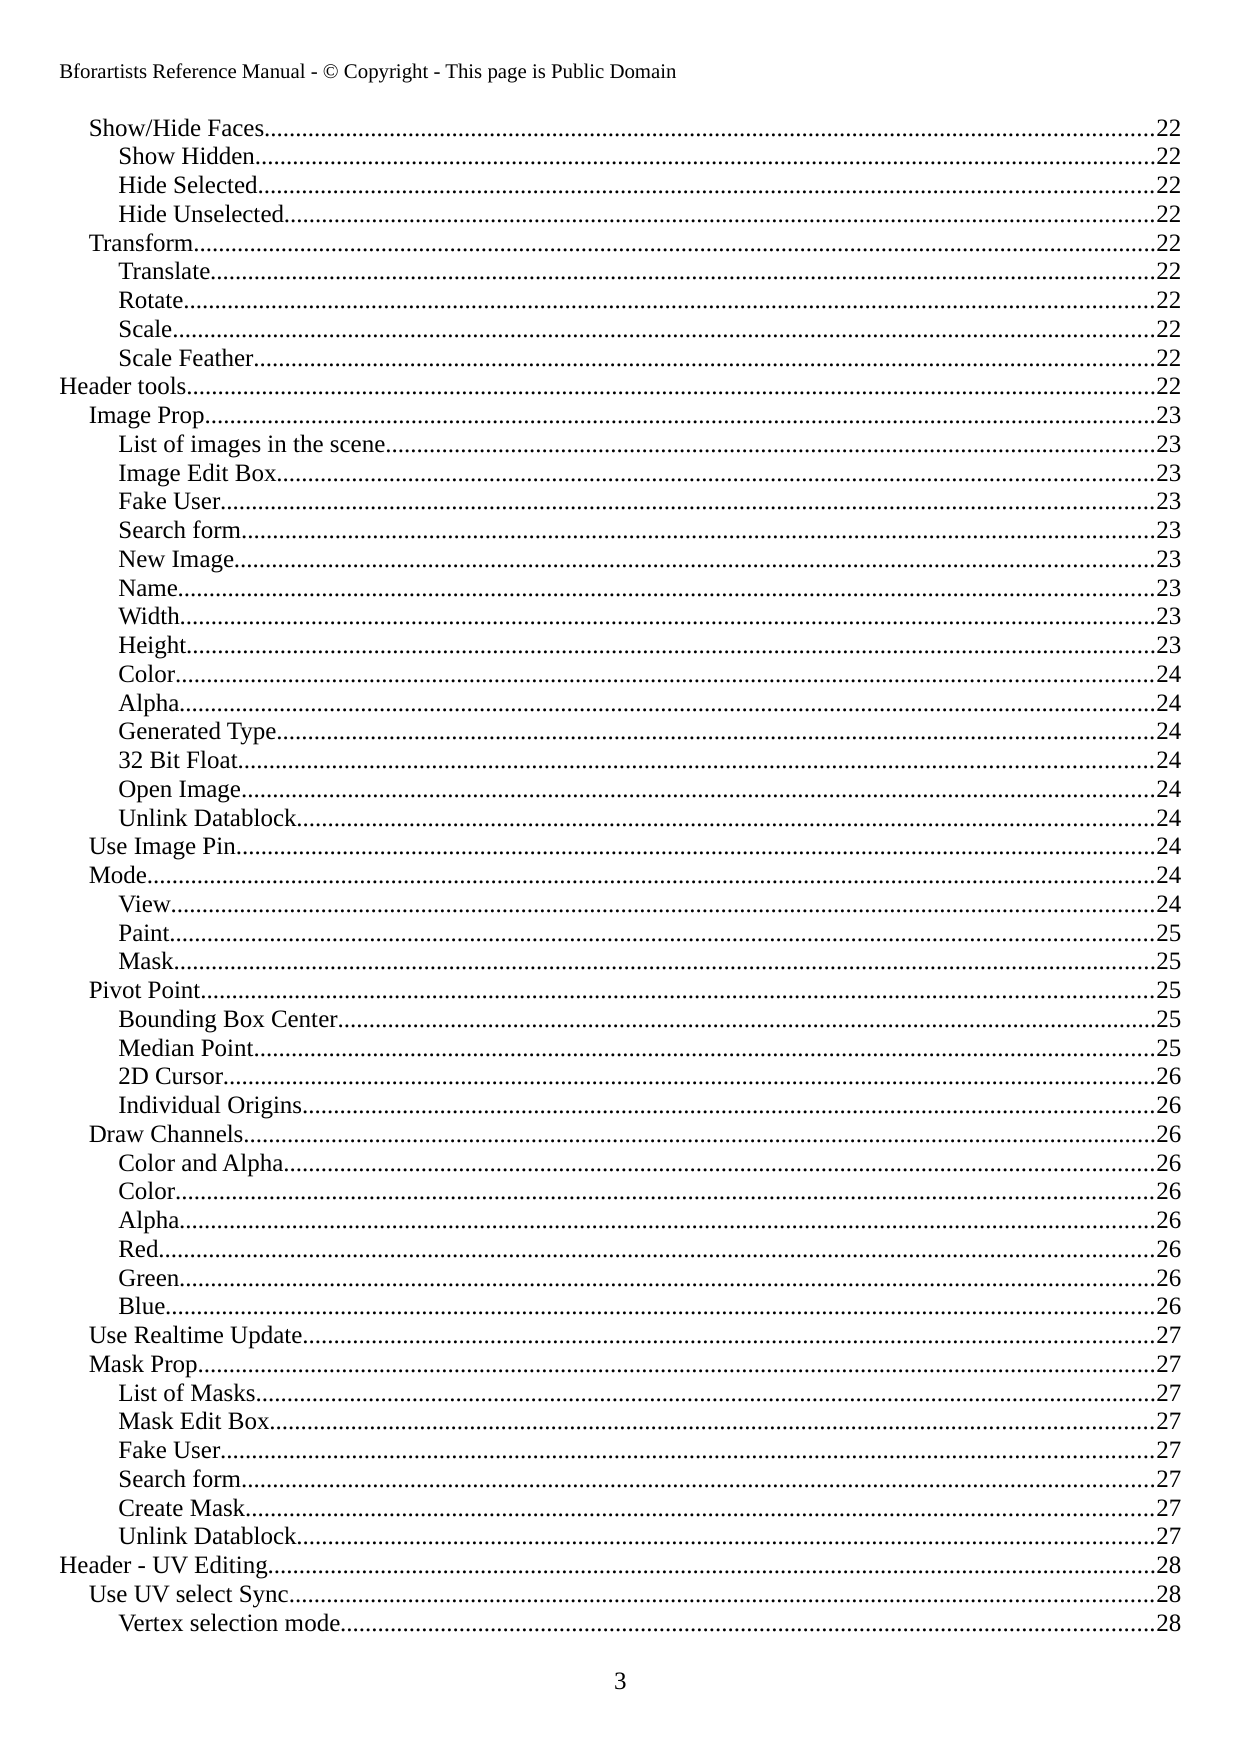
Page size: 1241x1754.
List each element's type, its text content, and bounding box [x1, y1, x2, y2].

text Individual Origins 26 [118, 1090, 1181, 1119]
text 2D Cursor 26 [118, 1061, 1181, 1090]
text Height 23 [118, 630, 1181, 659]
text Mode 24 [88, 860, 1181, 889]
text Use UV select Sync 28 [88, 1579, 1181, 1608]
text Alpha 26 [118, 1205, 1181, 1234]
text Fake User 27 [118, 1435, 1181, 1464]
text Transform 22 [88, 228, 1181, 256]
text Color 26 [118, 1176, 1181, 1205]
text List of Masks 27 [118, 1378, 1181, 1406]
text Mask Prop 27 [88, 1349, 1181, 1378]
text Use Realtime Update 27 [88, 1320, 1181, 1349]
text Color 24 [118, 659, 1181, 688]
text Image Prop 23 [88, 400, 1181, 429]
text Alpha 24 [118, 688, 1181, 716]
text Bounding Box Center 25 [118, 1004, 1181, 1033]
text Mask Edit Box 27 [118, 1406, 1181, 1435]
text Create Mask 27 [118, 1493, 1181, 1521]
text Search form 27 [118, 1464, 1181, 1493]
text Image Edit Box 23 [118, 458, 1181, 486]
text Unlink Datablock 27 [118, 1521, 1181, 1550]
text Mask 25 [118, 946, 1181, 975]
text Unlink Datablock 24 [118, 803, 1181, 831]
text Hide Unselected 22 [118, 199, 1181, 228]
text Color and Alpha 26 [118, 1148, 1181, 1176]
text Width 23 [118, 601, 1181, 630]
text Paint 25 [118, 918, 1181, 946]
text View 24 [118, 889, 1181, 918]
text Use Image Pin 24 [88, 831, 1181, 860]
text Header - UV Editing 28 [59, 1550, 1181, 1579]
text Name 23 [118, 573, 1181, 601]
text Draw Channels 26 [88, 1119, 1181, 1148]
text List of images in the scene 23 [118, 429, 1181, 458]
text Show/Hide Faces 22 [88, 113, 1181, 141]
text Open Image 24 [118, 774, 1181, 803]
text New Image 23 [118, 544, 1181, 573]
text Red 26 [118, 1234, 1181, 1263]
text Hide Selected 22 [118, 170, 1181, 199]
text Blue 26 [118, 1291, 1181, 1320]
text Green 26 [118, 1263, 1181, 1291]
text Translate 22 [118, 256, 1181, 285]
text Search form 23 [118, 515, 1181, 544]
text Generated Type 24 [118, 716, 1181, 745]
text 32 Bit Float 24 [118, 745, 1181, 774]
text Pivot Point 25 [88, 975, 1181, 1004]
text Scale Feather 22 [118, 343, 1181, 371]
text Show Hidden 22 [118, 141, 1181, 170]
text Rotate 22 [118, 285, 1181, 314]
text Scale 22 [118, 314, 1181, 343]
text Fake User 23 [118, 486, 1181, 515]
text Header tools 22 [59, 371, 1181, 400]
text Vertex selection mode 28 [118, 1608, 1181, 1636]
text Median Point 25 [118, 1033, 1181, 1061]
